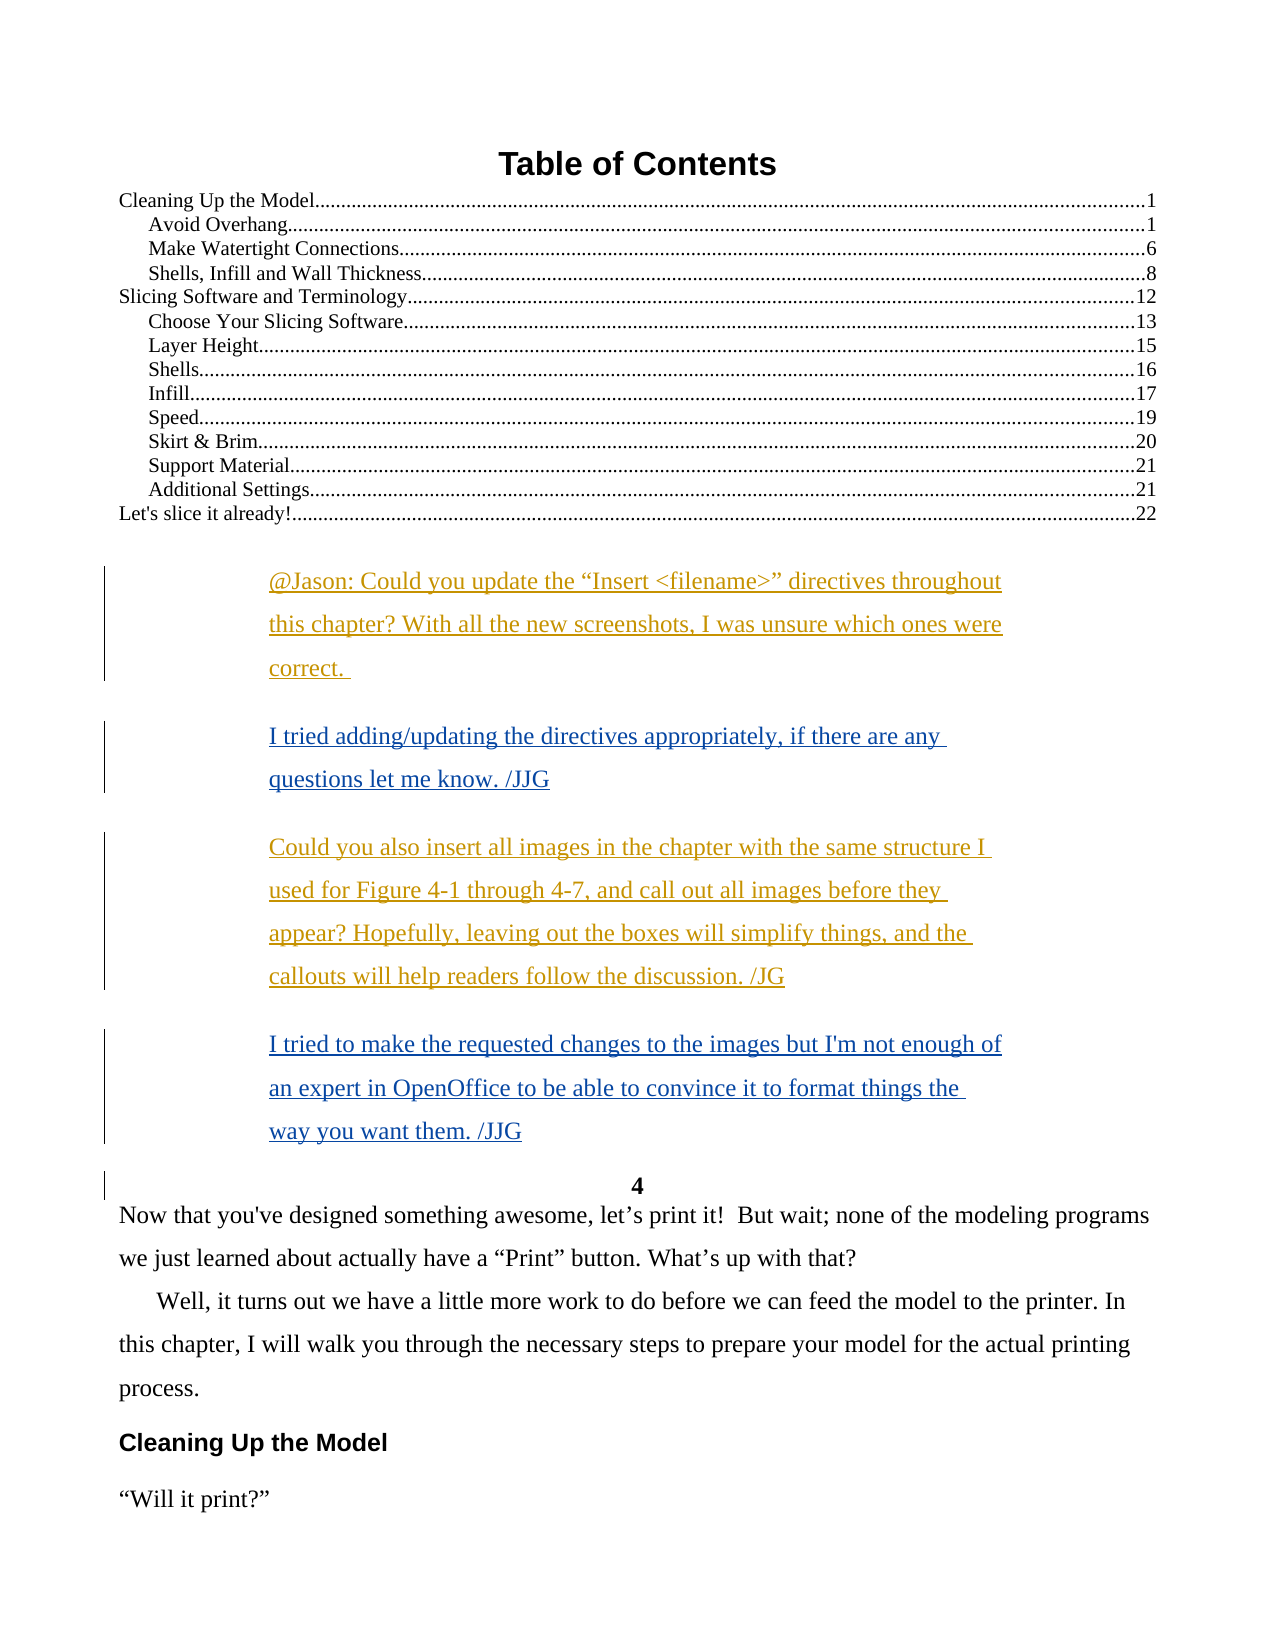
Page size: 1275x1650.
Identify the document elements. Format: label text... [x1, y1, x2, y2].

text Additional Settings 21 [148, 477, 1156, 501]
subtitle Table of Contents [118, 143, 1156, 182]
text Now that you've designed something awesome, let’s print it! But wait; none of the modeling programs we just learned about actually have a “Print” button. What’s up with that? [118, 1200, 1156, 1272]
text @Jason: Could you update the “Insert <filename>” directives throughout this chapter? With all the new screenshots, I was unsure which ones were correct. [268, 566, 1006, 681]
text Infill 17 [148, 381, 1156, 405]
text Slicing Software and Terminology 12 [118, 284, 1156, 308]
text Let's slice it already! 22 [118, 501, 1156, 525]
text Shells 16 [148, 357, 1156, 381]
text Cleaning Up the Model 1 [118, 188, 1156, 212]
text Could you also insert all images in the chapter with the same structure I used for Figure 4-1 through 4-7, and call out all images before they appear? Hopefully, leaving out the boxes will simplify things, and the callouts will help readers follow the discussion. /JG [268, 832, 1006, 990]
text Speed 19 [148, 405, 1156, 429]
text Make Watertight Connections 6 [148, 236, 1156, 260]
text Well, it turns out we have a little more work to do before we can feed the model to the printer. In this chapter, I will walk you through the necessary steps to prepare your model for the actual printing process. [118, 1286, 1156, 1401]
text Skirt & Brim 20 [148, 429, 1156, 453]
text Shells, Infill and Wall Thickness 8 [148, 260, 1156, 284]
text I tried to make the requested changes to the images but I'm not enough of an expert in OpenOffice to be able to convince it to format things the way you want them. /JJG [268, 1029, 1006, 1144]
text Choose Your Slicing Software 13 [148, 308, 1156, 333]
text I tried adding/updating the directives appropriately, if there are any questions let me know. /JJG [268, 721, 1006, 793]
text Layer Height 15 [148, 333, 1156, 357]
text Support Material 21 [148, 453, 1156, 477]
text Avoid Overhang 1 [148, 212, 1156, 236]
text “Will it print?” [118, 1484, 1156, 1513]
text Cleaning Up the Model [118, 1428, 1156, 1457]
text 4 [118, 1171, 1156, 1200]
